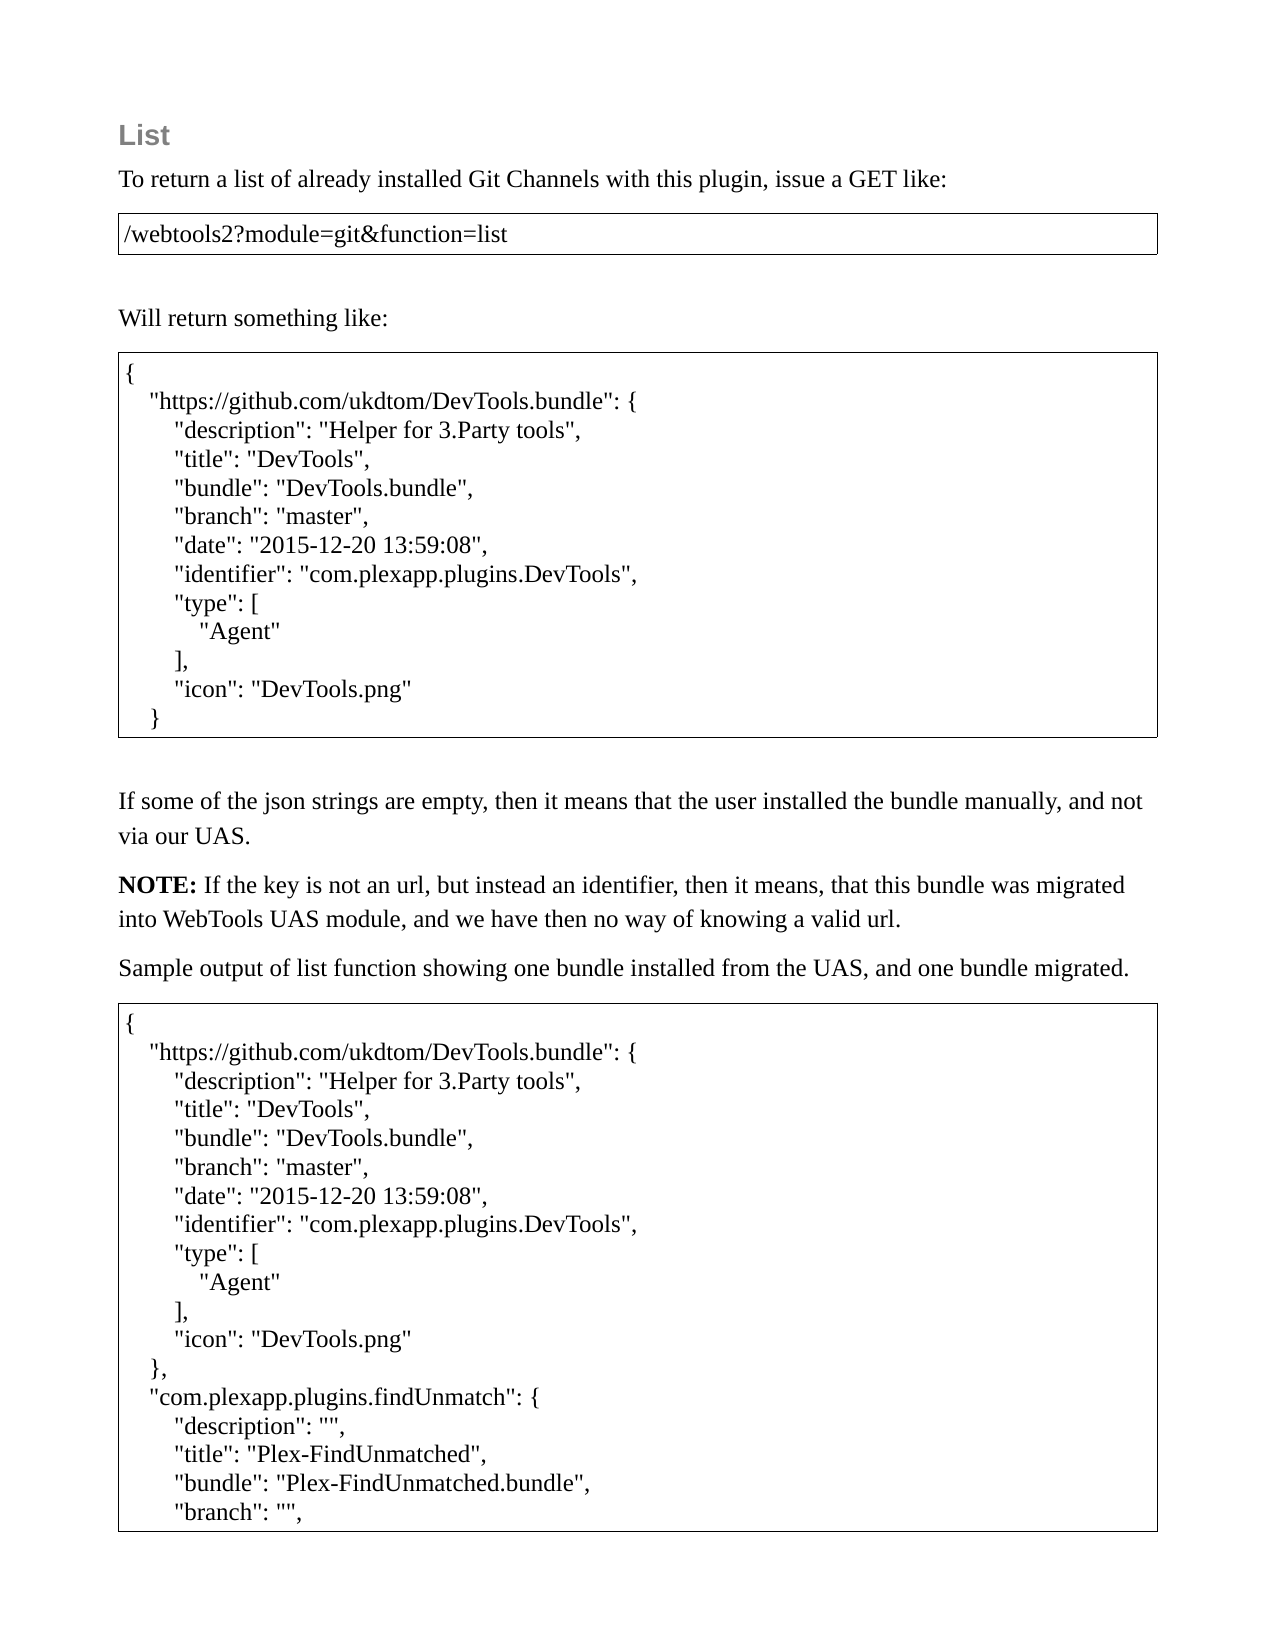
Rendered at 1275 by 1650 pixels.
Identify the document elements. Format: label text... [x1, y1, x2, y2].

text If some of the json strings are empty, then it means that the user installed the bundle manually, and not via our UAS. [118, 786, 1157, 849]
text Sample output of list function showing one bundle installed from the UAS, and one bundle migrated. [118, 953, 1157, 982]
subtitle List [118, 118, 1157, 152]
text NOTE: If the key is not an url, but instead an identifier, then it means, that this bundle was migrated into WebTools UAS module, and we have then no way of knowing a valid url. [118, 870, 1157, 933]
text Will return something like: [118, 303, 1157, 331]
table_header { "https://github.com/ukdtom/DevTools.bundle": { "description": "Helper for 3.Party tools", "title": "DevTools", "bundle": "DevTools.bundle", "branch": "master", "date": "2015-12-20 13:59:08", "identifier": "com.plexapp.plugins.DevTools", "type": [ "Agent" ], "icon": "DevTools.png" }, "com.plexapp.plugins.findUnmatch": { "description": "", "title": "Plex-FindUnmatched", "bundle": "Plex-FindUnmatched.bundle", "branch": "", [119, 1004, 1157, 1531]
text To return a list of already installed Git Channels with this plugin, issue a GET like: [118, 164, 1157, 193]
table_header { "https://github.com/ukdtom/DevTools.bundle": { "description": "Helper for 3.Party tools", "title": "DevTools", "bundle": "DevTools.bundle", "branch": "master", "date": "2015-12-20 13:59:08", "identifier": "com.plexapp.plugins.DevTools", "type": [ "Agent" ], "icon": "DevTools.png" } [119, 353, 1157, 737]
table_header /webtools2?module=git&function=list [119, 214, 1157, 253]
